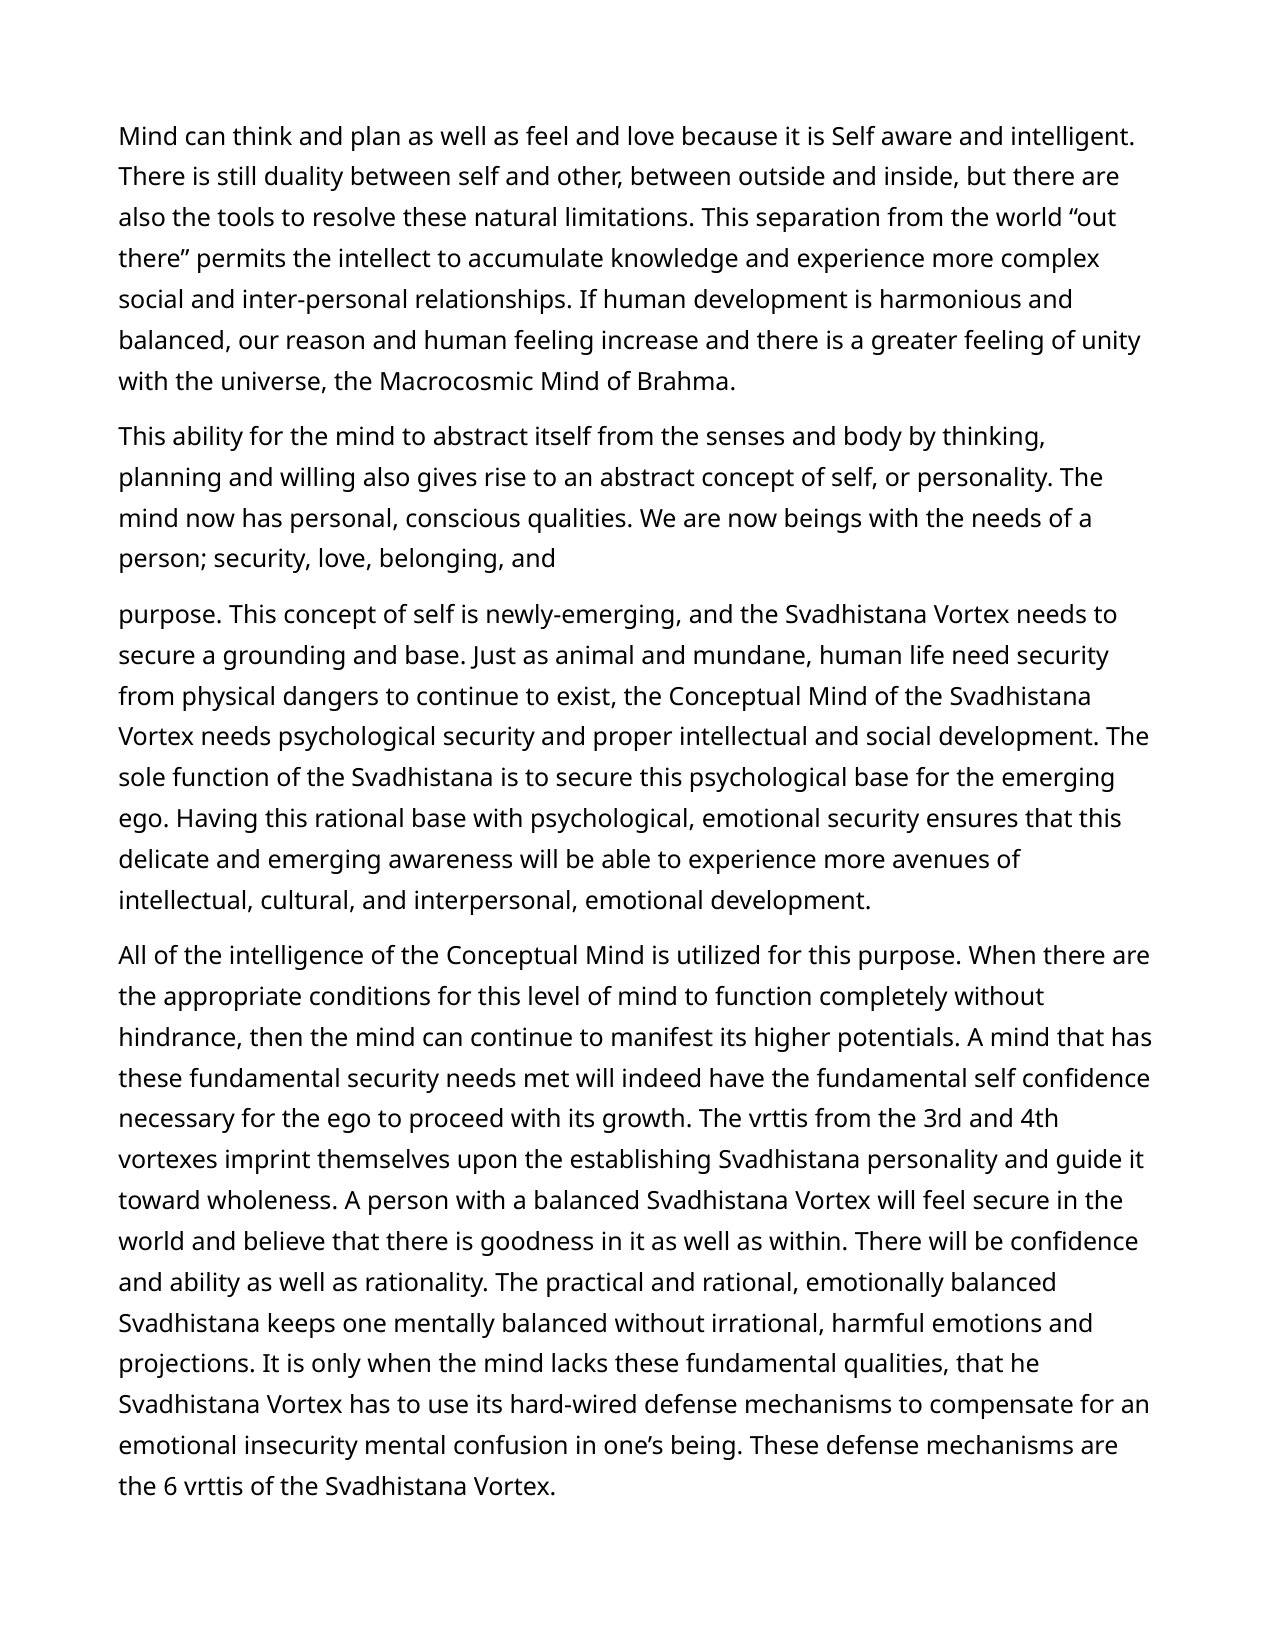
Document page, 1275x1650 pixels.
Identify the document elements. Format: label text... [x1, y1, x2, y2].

text All of the intelligence of the Conceptual Mind is utilized for this purpose. When there are the appropriate conditions for this level of mind to function completely without hindrance, then the mind can continue to manifest its higher potentials. A mind that has these fundamental security needs met will indeed have the fundamental self confidence necessary for the ego to proceed with its growth. The vrttis from the 3rd and 4th vortexes imprint themselves upon the establishing Svadhistana personality and guide it toward wholeness. A person with a balanced Svadhistana Vortex will feel secure in the world and believe that there is goodness in it as well as within. There will be confidence and ability as well as rationality. The practical and rational, emotionally balanced Svadhistana keeps one mentally balanced without irrational, harmful emotions and projections. It is only when the mind lacks these fundamental qualities, that he Svadhistana Vortex has to use its hard-wired defense mechanisms to compensate for an emotional insecurity mental confusion in one’s being. These defense mechanisms are the 6 vrttis of the Svadhistana Vortex. [118, 938, 1157, 1503]
text purpose. This concept of self is newly-emerging, and the Svadhistana Vortex needs to secure a grounding and base. Just as animal and mundane, human life need security from physical dangers to continue to exist, the Conceptual Mind of the Svadhistana Vortex needs psychological security and proper intellectual and social development. The sole function of the Svadhistana is to secure this psychological base for the emerging ego. Having this rational base with psychological, emotional security ensures that this delicate and emerging awareness will be able to experience more avenues of intellectual, cultural, and interpersonal, emotional development. [118, 596, 1157, 916]
text This ability for the mind to abstract itself from the senses and body by thinking, planning and willing also gives rise to an abstract concept of self, or personality. The mind now has personal, conscious qualities. We are now beings with the needs of a person; security, love, belonging, and [118, 418, 1157, 575]
text Mind can think and plan as well as feel and love because it is Self aware and intelligent. There is still duality between self and other, between outside and inside, but there are also the tools to resolve these natural limitations. This separation from the world “out there” permits the intellect to accumulate knowledge and experience more complex social and inter-personal relationships. If human development is harmonious and balanced, our reason and human feeling increase and there is a greater feeling of unity with the universe, the Macrocosmic Mind of Brahma. [118, 118, 1157, 397]
